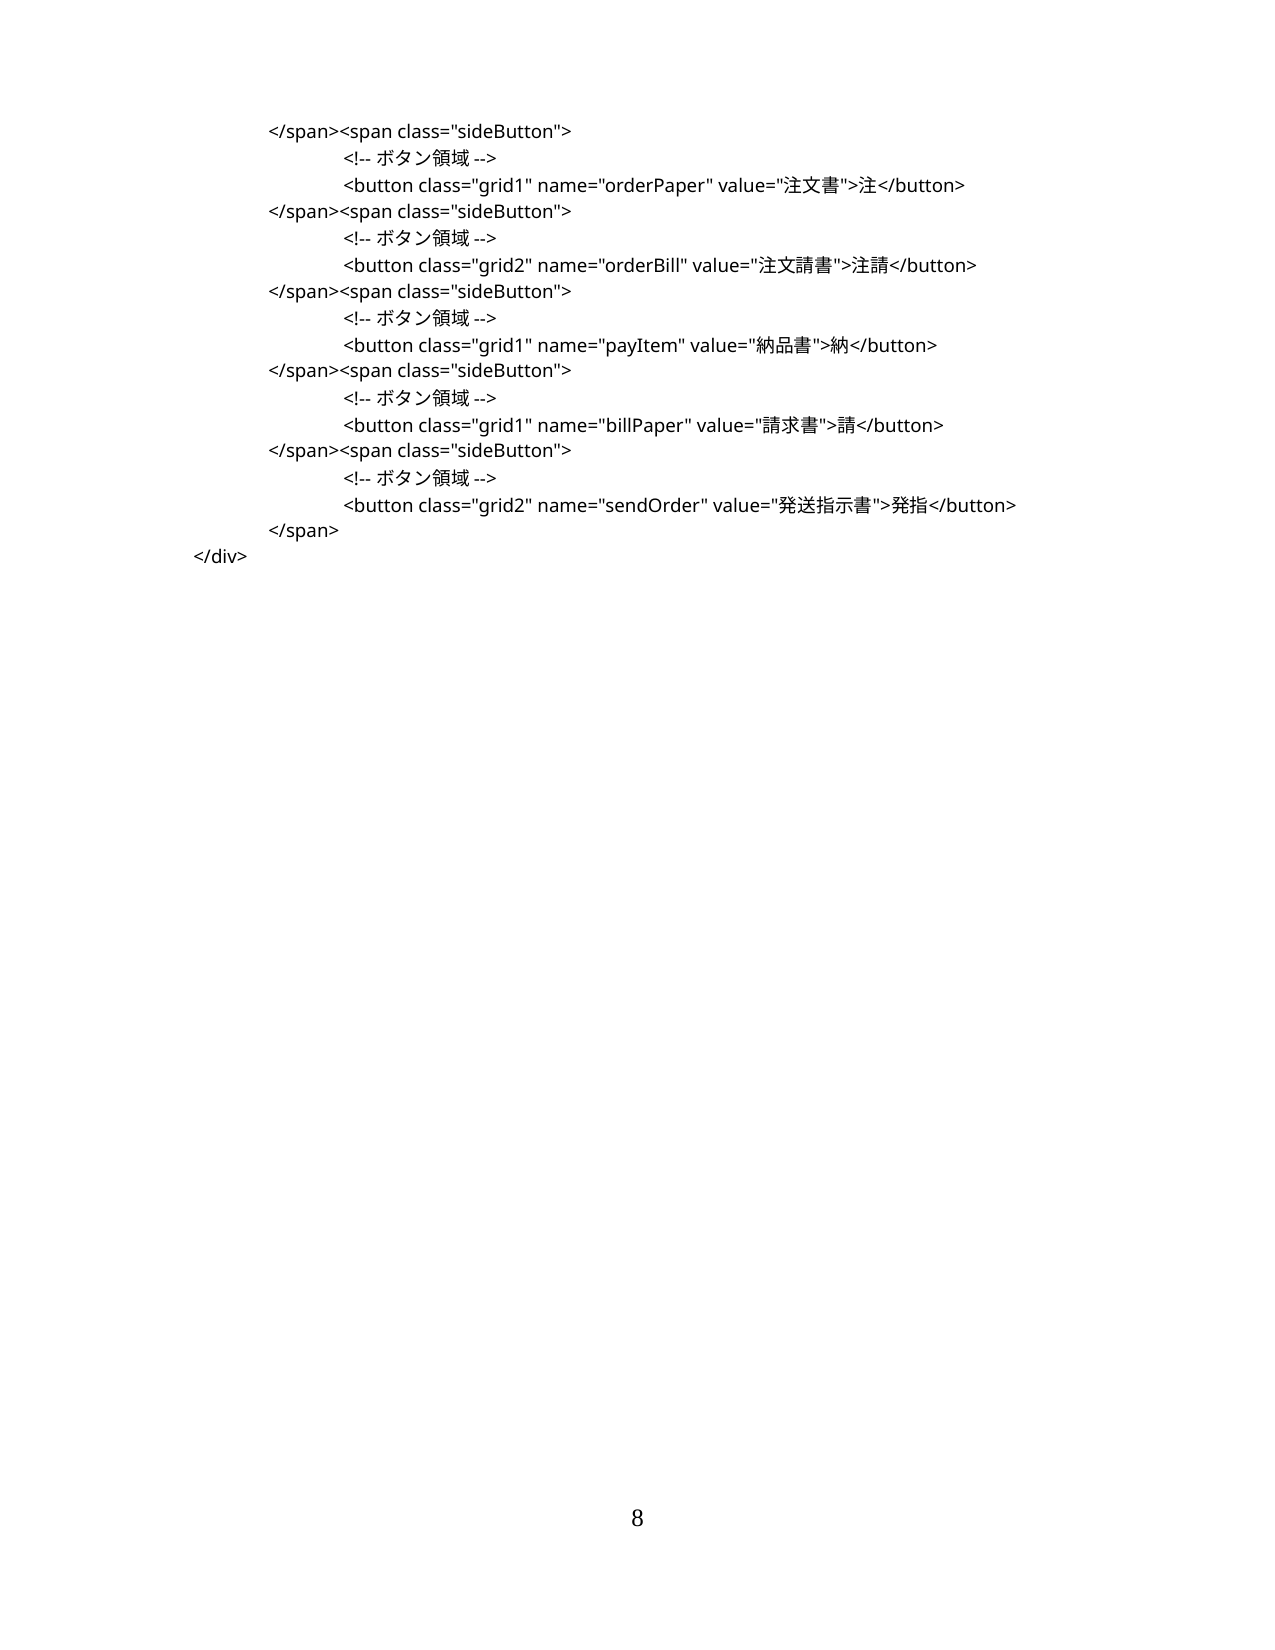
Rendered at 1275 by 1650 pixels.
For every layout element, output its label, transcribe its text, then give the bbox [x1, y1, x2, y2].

text <button class="grid1" name="orderPaper" value="注文書">注</button> [140, 171, 1157, 198]
text </span><span class="sideButton"> [140, 278, 1157, 303]
text </span><span class="sideButton"> [140, 198, 1157, 223]
text <!-- ボタン領域 --> [140, 223, 1157, 251]
text <!-- ボタン領域 --> [140, 463, 1157, 490]
text </span> [140, 518, 1157, 543]
text <button class="grid2" name="sendOrder" value="発送指示書">発指</button> [140, 490, 1157, 518]
text </span><span class="sideButton"> [140, 358, 1157, 383]
text <button class="grid1" name="payItem" value="納品書">納</button> [140, 331, 1157, 358]
text <button class="grid1" name="billPaper" value="請求書">請</button> [140, 411, 1157, 438]
text </span><span class="sideButton"> [140, 118, 1157, 144]
text <button class="grid2" name="orderBill" value="注文請書">注請</button> [140, 251, 1157, 278]
text <!-- ボタン領域 --> [140, 383, 1157, 411]
text </span><span class="sideButton"> [140, 438, 1157, 463]
text </div> [140, 543, 1157, 569]
text <!-- ボタン領域 --> [140, 303, 1157, 331]
text <!-- ボタン領域 --> [140, 144, 1157, 171]
